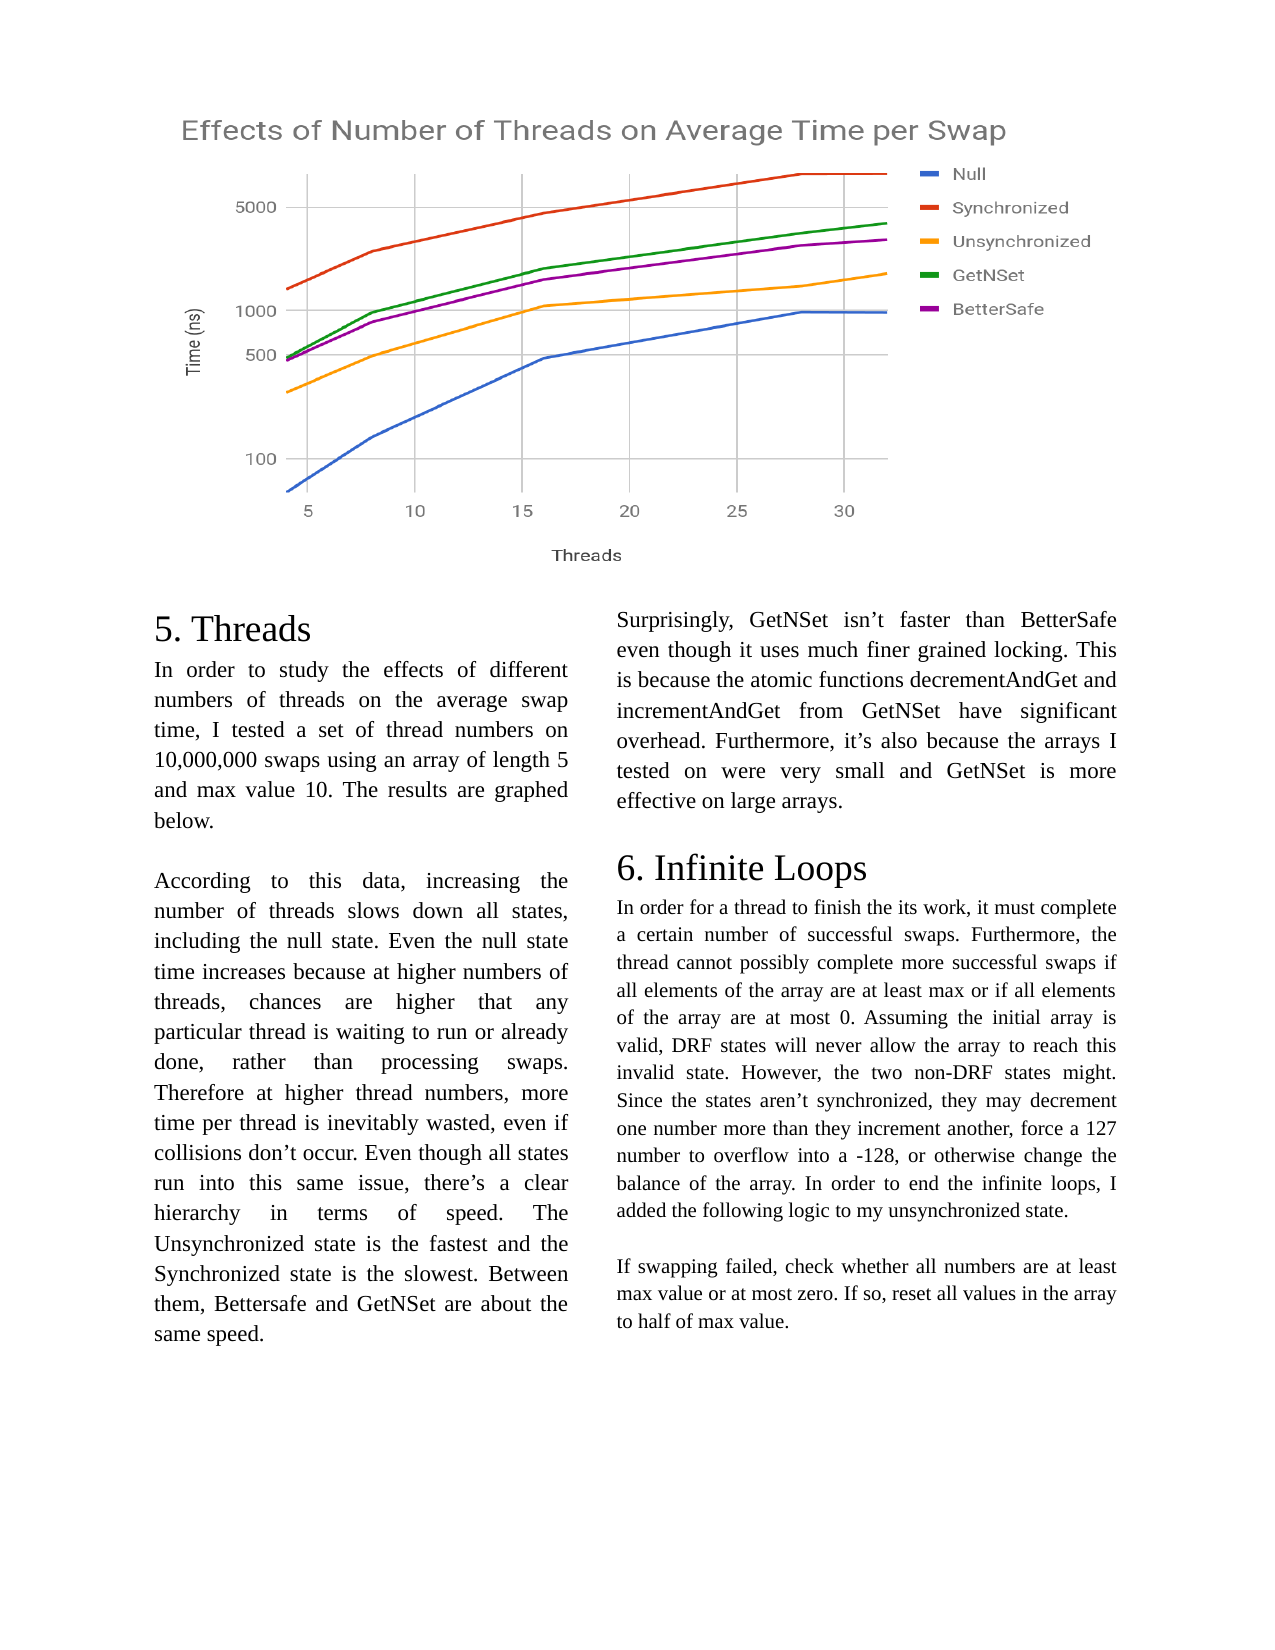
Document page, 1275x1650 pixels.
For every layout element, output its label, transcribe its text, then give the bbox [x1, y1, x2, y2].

table_header Surprisingly, GetNSet isn’t faster than BetterSafe even though it uses much finer grained locking. This is because the atomic functions decrementAndGet and incrementAndGet from GetNSet have significant overhead. Furthermore, it’s also because the arrays I tested on were very small and GetNSet is more effective on large arrays. 6. Infinite Loops In order for a thread to finish the its work, it must complete a certain number of successful swaps. Furthermore, the thread cannot possibly complete more successful swaps if all elements of the array are at least max or if all elements of the array are at most 0. Assuming the initial array is valid, DRF states will never allow the array to reach this invalid state. However, the two non-DRF states might. Since the states aren’t synchronized, they may decrement one number more than they increment another, force a 127 number to overflow into a -128, or otherwise change the balance of the array. In order to end the infinite loops, I added the following logic to my unsynchronized state. If swapping failed, check whether all numbers are at least max value or at most zero. If so, reset all values in the array to half of max value. [607, 596, 1127, 1415]
table_header [581, 596, 605, 1415]
table_header 5. Threads In order to study the effects of different numbers of threads on the average swap time, I tested a set of thread numbers on 10,000,000 swaps using an array of length 5 and max value 10. The results are graphed below. According to this data, increasing the number of threads slows down all states, including the null state. Even the null state time increases because at higher numbers of threads, chances are higher that any particular thread is waiting to run or already done, rather than processing swaps. Therefore at higher thread numbers, more time per thread is inevitably wasted, even if collisions don’t occur. Even though all states run into this same issue, there’s a clear hierarchy in terms of speed. The Unsynchronized state is the fastest and the Synchronized state is the slowest. Between them, Bettersafe and GetNSet are about the same speed. [145, 596, 579, 1415]
picture [150, 90, 1125, 590]
